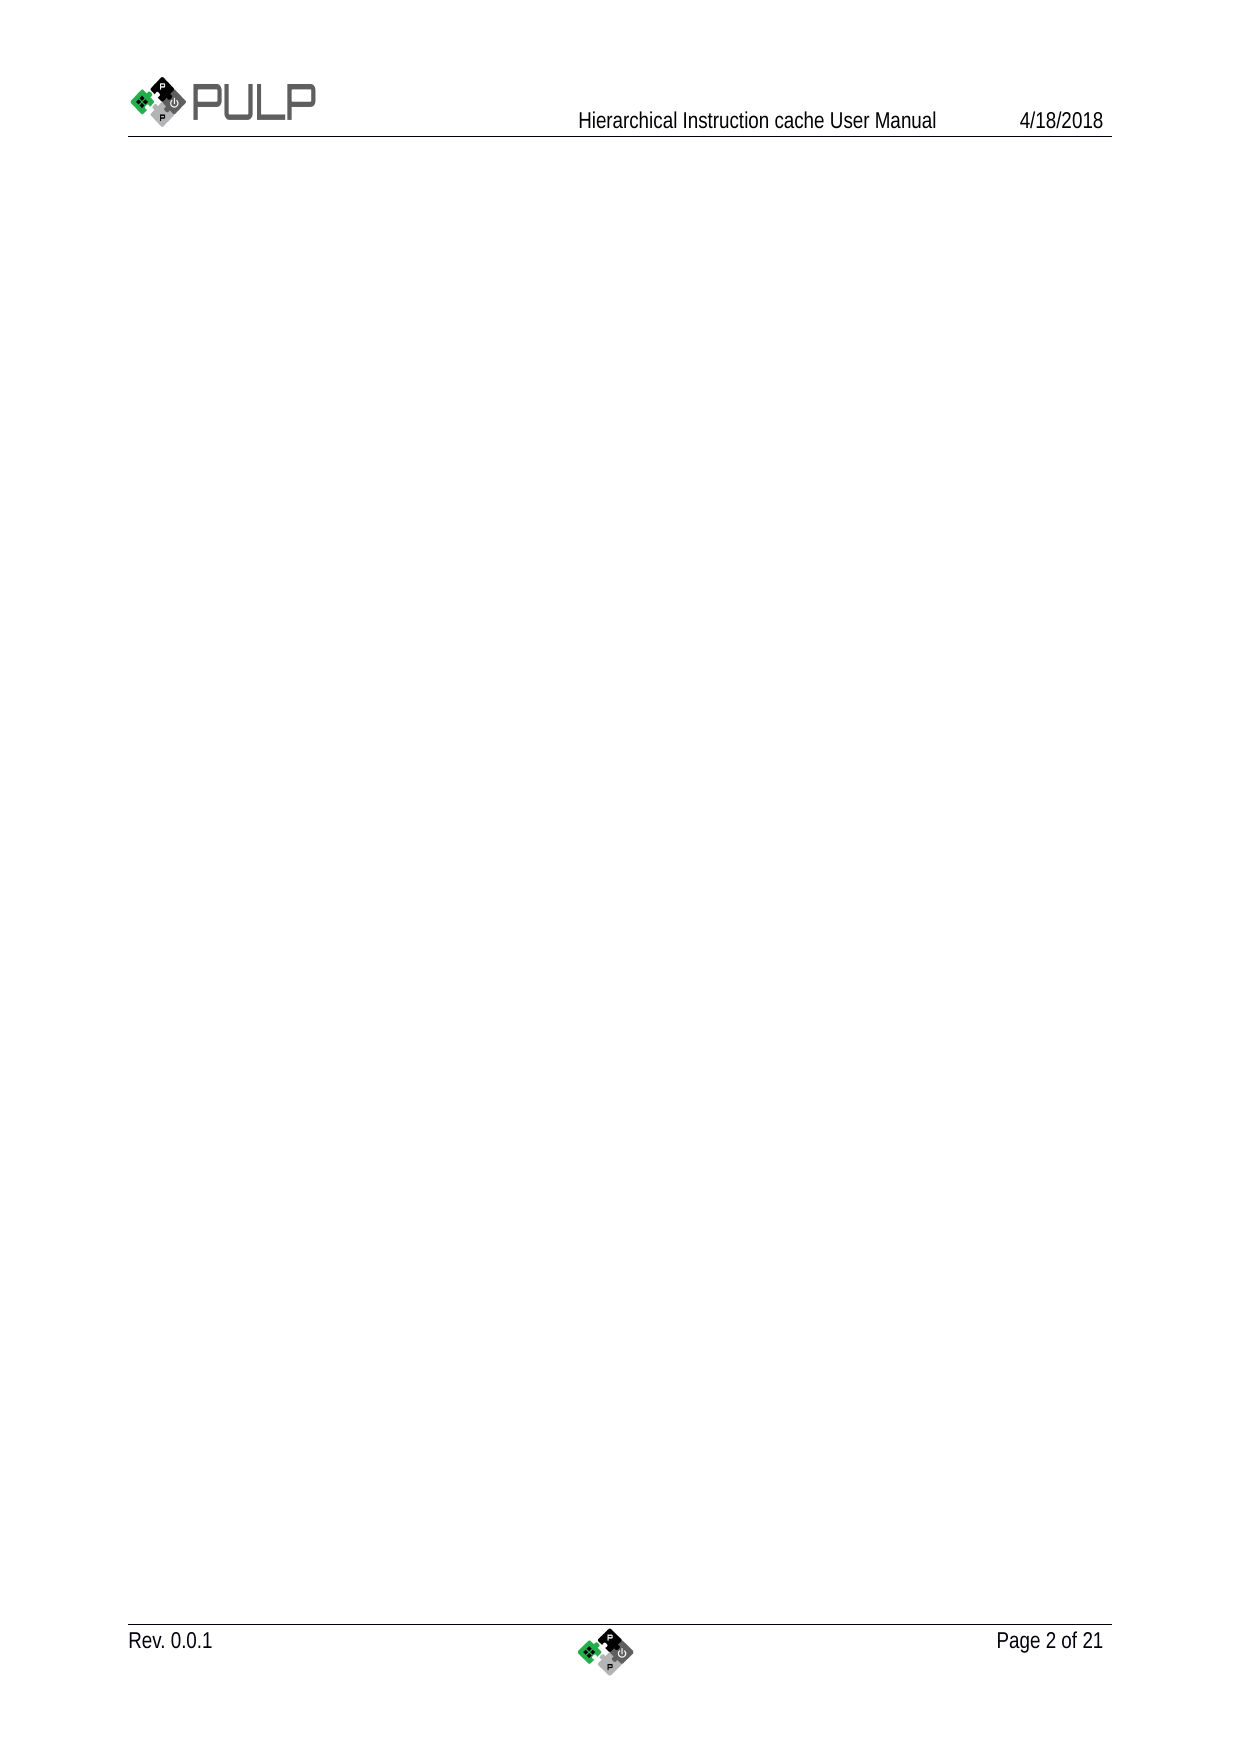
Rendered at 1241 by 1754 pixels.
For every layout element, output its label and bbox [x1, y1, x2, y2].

picture [128, 75, 318, 129]
picture [577, 1628, 634, 1676]
